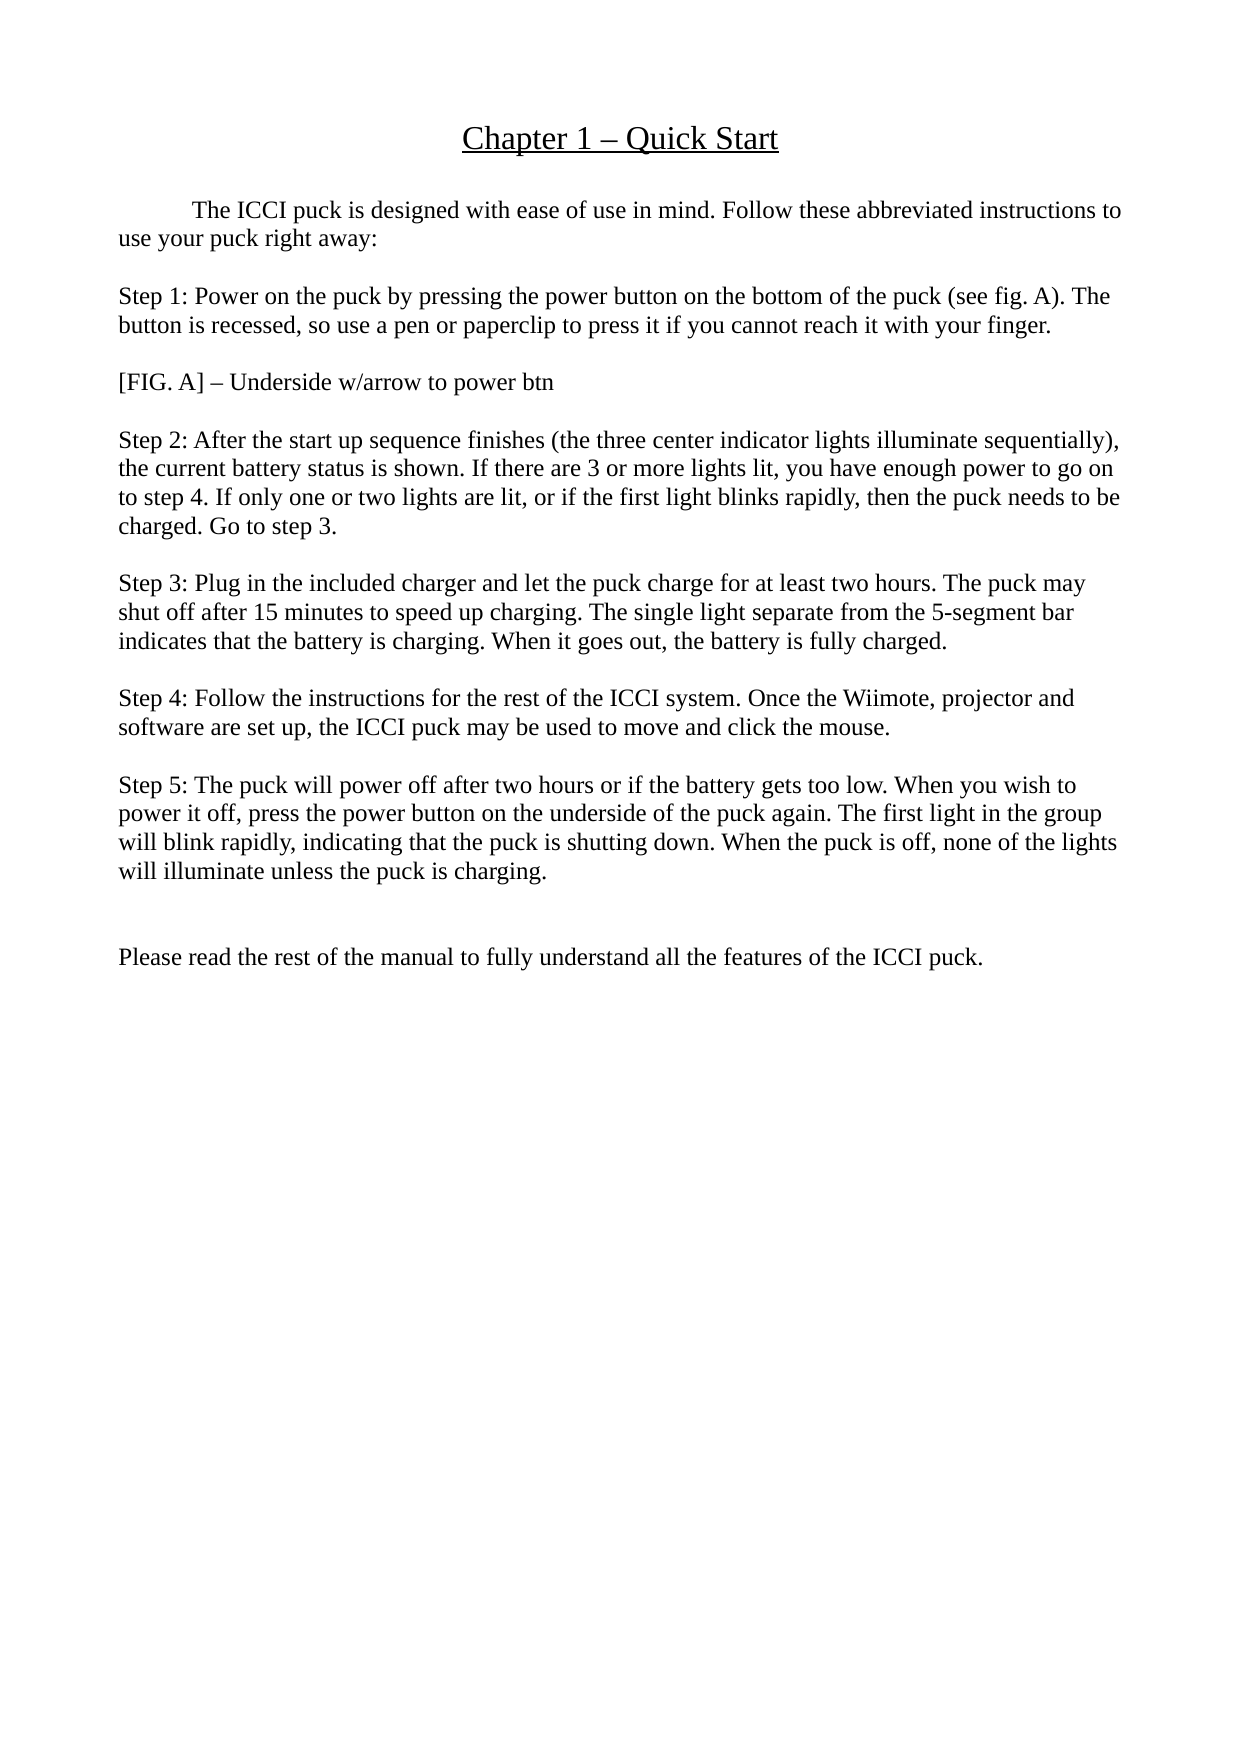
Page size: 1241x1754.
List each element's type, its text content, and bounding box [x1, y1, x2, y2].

text Step 1: Power on the puck by pressing the power button on the bottom of the puck (see fig. A). The button is recessed, so use a pen or paperclip to press it if you cannot reach it with your finger. [118, 281, 1122, 338]
text Step 3: Plug in the included charger and let the puck charge for at least two hours. The puck may shut off after 15 minutes to speed up charging. The single light separate from the 5-segment bar indicates that the battery is charging. When it goes out, the battery is fully charged. [118, 568, 1122, 655]
text Chapter 1 – Quick Start [118, 118, 1122, 156]
text [FIG. A] – Underside w/arrow to power btn [118, 367, 1122, 396]
text Step 5: The puck will power off after two hours or if the battery gets too low. When you wish to power it off, press the power button on the underside of the puck again. The first light in the group will blink rapidly, indicating that the puck is shutting down. When the puck is off, none of the lights will illuminate unless the puck is charging. [118, 770, 1122, 885]
text The ICCI puck is designed with ease of use in mind. Follow these abbreviated instructions to use your puck right away: [118, 195, 1122, 252]
text Step 2: After the start up sequence finishes (the three center indicator lights illuminate sequentially), the current battery status is shown. If there are 3 or more lights lit, you have enough power to go on to step 4. If only one or two lights are lit, or if the first light blinks rapidly, then the puck needs to be charged. Go to step 3. [118, 425, 1122, 540]
text Step 4: Follow the instructions for the rest of the ICCI system. Once the Wiimote, projector and software are set up, the ICCI puck may be used to move and click the mouse. [118, 683, 1122, 741]
text Please read the rest of the manual to fully understand all the features of the ICCI puck. [118, 942, 1122, 971]
